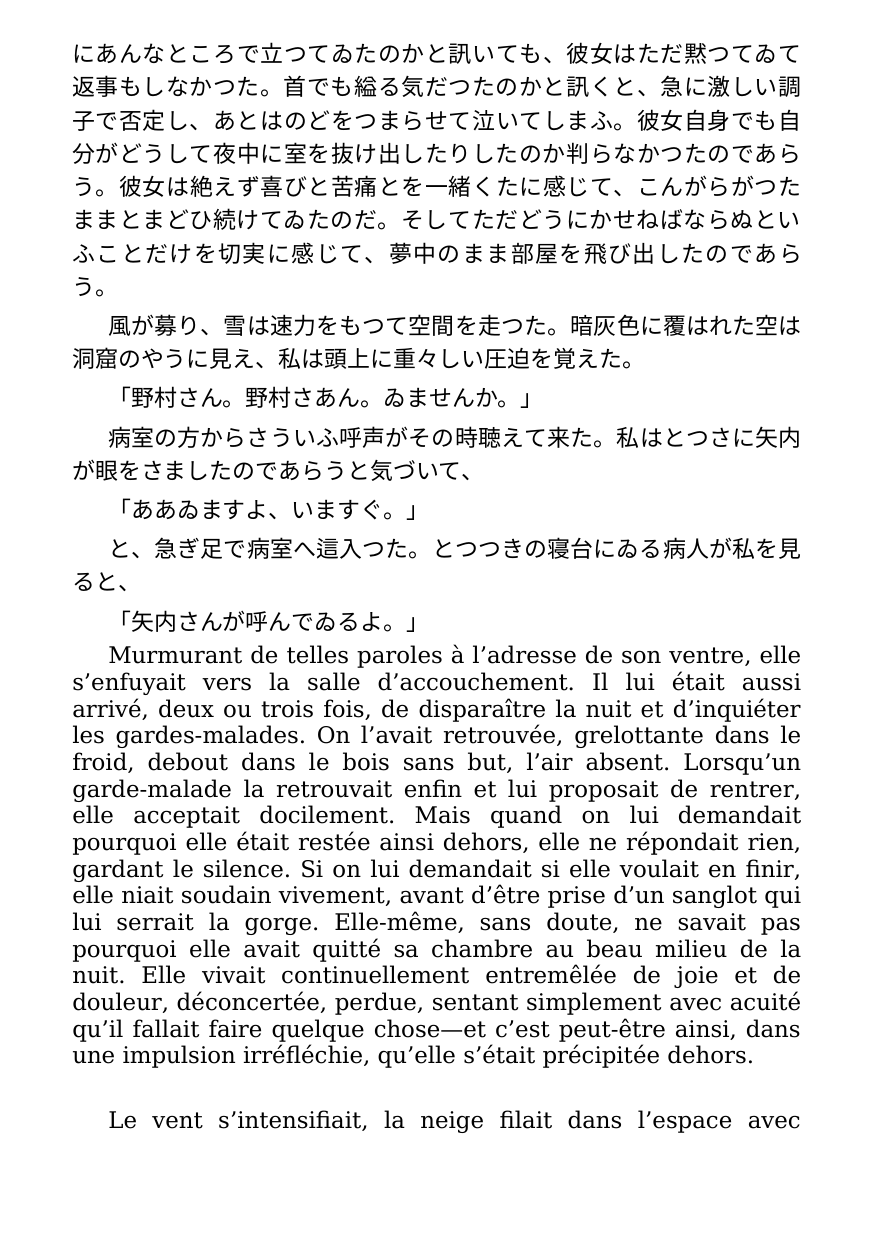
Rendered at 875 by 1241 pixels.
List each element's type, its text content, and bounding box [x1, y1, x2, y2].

text 「矢内さんが呼んでゐるよ。」 [72, 603, 802, 637]
text Le vent s’intensifiait, la neige filait dans l’espace avec [72, 1108, 802, 1134]
text にあんなところで立つてゐたのかと訊いても、彼女はただ黙つてゐて返事もしなかつた。首でも縊る気だつたのかと訊くと、急に激しい調子で否定し、あとはのどをつまらせて泣いてしまふ。彼女自身でも自分がどうして夜中に室を抜け出したりしたのか判らなかつたのであらう。彼女は絶えず喜びと苦痛とを一緒くたに感じて、こんがらがつたままとまどひ続けてゐたのだ。そしてただどうにかせねばならぬといふことだけを切実に感じて、夢中のまま部屋を飛び出したのであらう。 [72, 36, 802, 302]
text Murmurant de telles paroles à l’adresse de son ventre, elle s’enfuyait vers la salle d’accouchement. Il lui était aussi arrivé, deux ou trois fois, de disparaître la nuit et d’inquiéter les gardes-malades. On l’avait retrouvée, grelottante dans le froid, debout dans le bois sans but, l’air absent. Lorsqu’un garde-malade la retrouvait enfin et lui proposait de rentrer, elle acceptait docilement. Mais quand on lui demandait pourquoi elle était restée ainsi dehors, elle ne répondait rien, gardant le silence. Si on lui demandait si elle voulait en finir, elle niait soudain vivement, avant d’être prise d’un sanglot qui lui serrait la gorge. Elle-même, sans doute, ne savait pas pourquoi elle avait quitté sa chambre au beau milieu de la nuit. Elle vivait continuellement entremêlée de joie et de douleur, déconcertée, perdue, sentant simplement avec acuité qu’il fallait faire quelque chose—et c’est peut-être ainsi, dans une impulsion irréfléchie, qu’elle s’était précipitée dehors. [72, 642, 802, 1069]
text 「野村さん。野村さあん。ゐませんか。」 [72, 380, 802, 413]
text と、急ぎ足で病室へ這入つた。とつつきの寝台にゐる病人が私を見ると、 [72, 531, 802, 597]
text 「ああゐますよ、いますぐ。」 [72, 492, 802, 525]
text 風が募り、雪は速力をもつて空間を走つた。暗灰色に覆はれた空は洞窟のやうに見え、私は頭上に重々しい圧迫を覚えた。 [72, 308, 802, 374]
text 病室の方からさういふ呼声がその時聴えて来た。私はとつさに矢内が眼をさましたのであらうと気づいて、 [72, 419, 802, 486]
